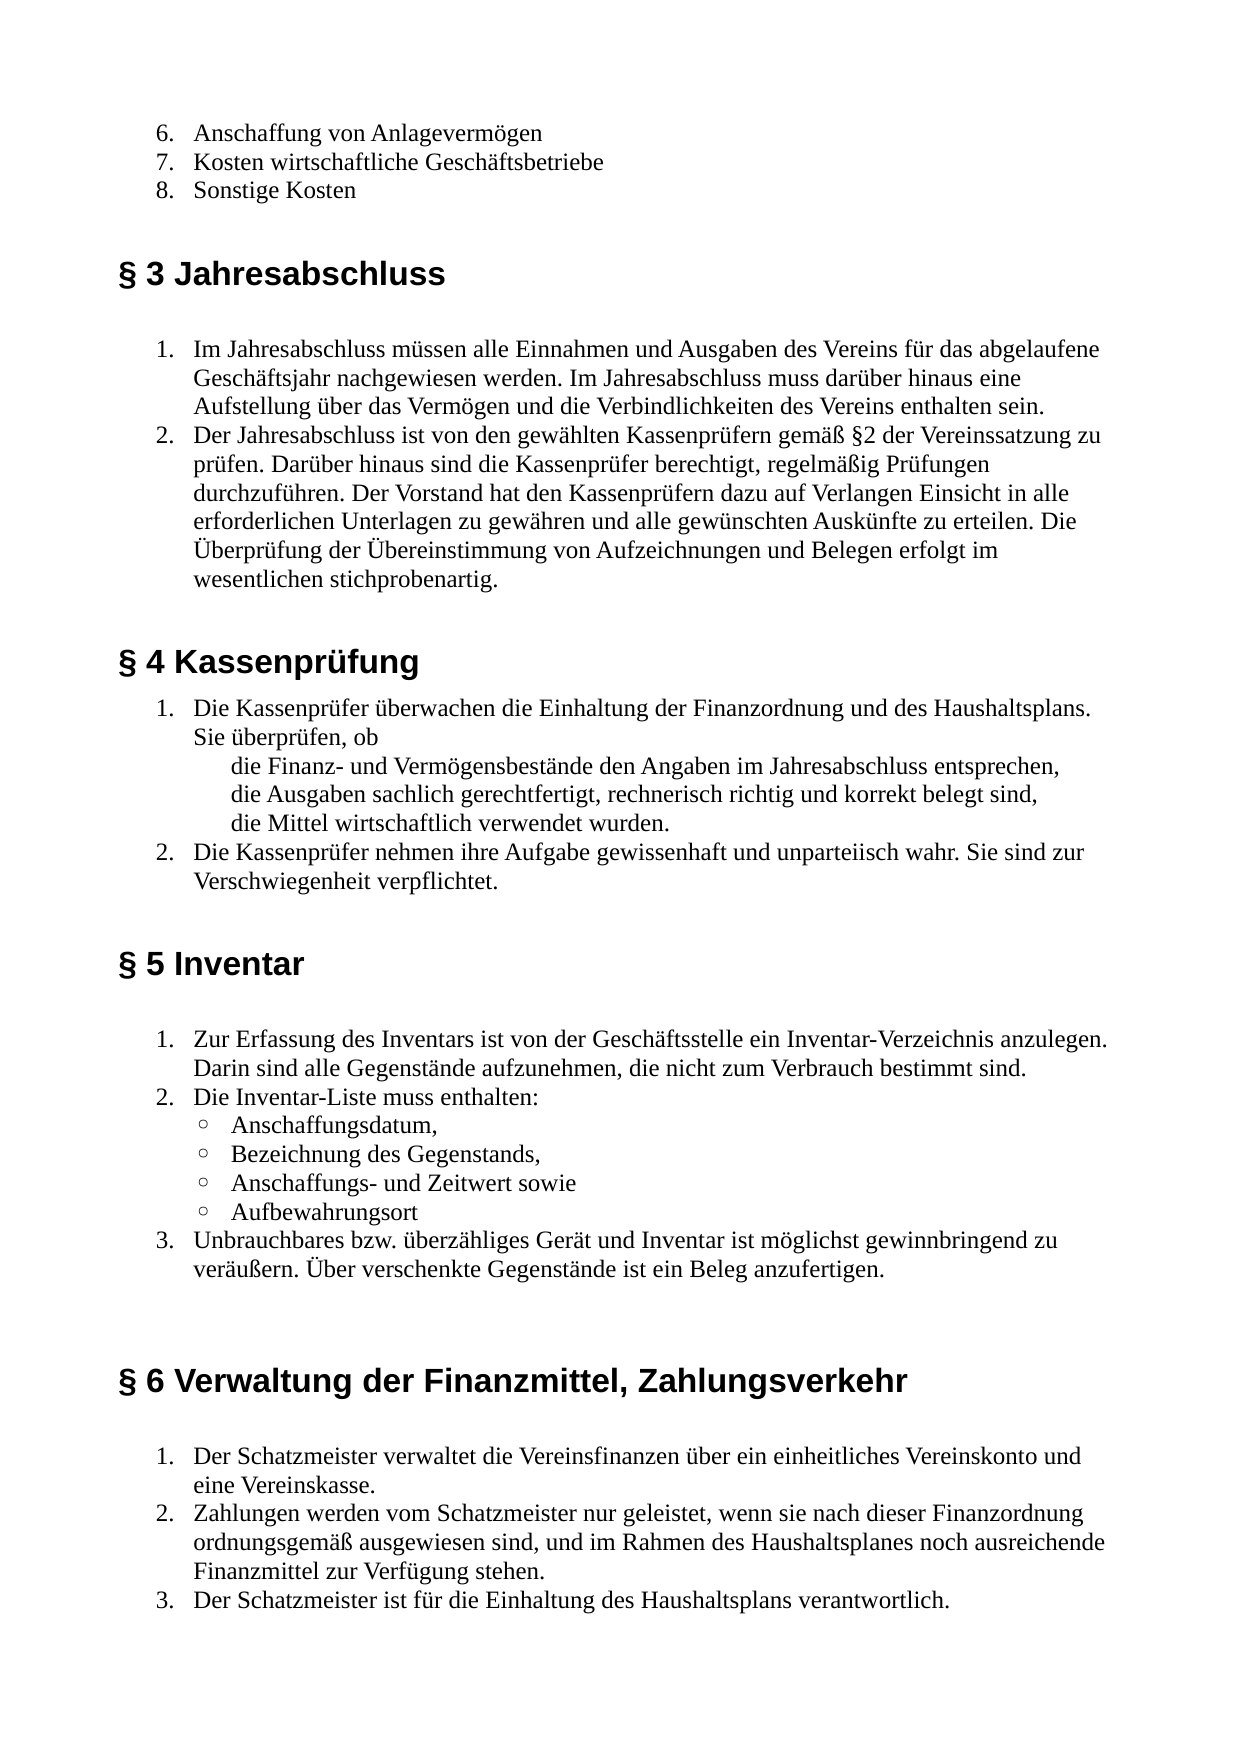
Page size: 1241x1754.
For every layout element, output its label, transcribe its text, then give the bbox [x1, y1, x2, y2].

list Anschaffungs- und Zeitwert sowie [193, 1168, 1122, 1197]
list Anschaffung von Anlagevermögen [156, 118, 1122, 147]
list Bezeichnung des Gegenstands, [193, 1139, 1122, 1168]
list Zur Erfassung des Inventars ist von der Geschäftsstelle ein Inventar-Verzeichnis anzulegen. Darin sind alle Gegenstände aufzunehmen, die nicht zum Verbrauch bestimmt sind. [156, 1024, 1122, 1082]
list Die Inventar-Liste muss enthalten: [156, 1082, 1122, 1110]
list Unbrauchbares bzw. überzähliges Gerät und Inventar ist möglichst gewinnbringend zu veräußern. Über verschenkte Gegenstände ist ein Beleg anzufertigen. [156, 1225, 1122, 1283]
subtitle § 3 Jahresabschluss [118, 254, 1122, 293]
list Anschaffungsdatum, [193, 1110, 1122, 1139]
list die Finanz- und Vermögensbestände den Angaben im Jahresabschluss entsprechen, [193, 751, 1122, 779]
subtitle § 6 Verwaltung der Finanzmittel, Zahlungsverkehr [118, 1361, 1122, 1400]
list Der Schatzmeister verwaltet die Vereinsfinanzen über ein einheitliches Vereinskonto und eine Vereinskasse. [156, 1441, 1122, 1498]
list Die Kassenprüfer überwachen die Einhaltung der Finanzordnung und des Haushaltsplans. Sie überprüfen, ob [156, 693, 1122, 751]
list Sonstige Kosten [156, 176, 1122, 204]
list Zahlungen werden vom Schatzmeister nur geleistet, wenn sie nach dieser Finanzordnung ordnungsgemäß ausgewiesen sind, und im Rahmen des Haushaltsplanes noch ausreichende Finanzmittel zur Verfügung stehen. [156, 1498, 1122, 1585]
list Der Jahresabschluss ist von den gewählten Kassenprüfern gemäß §2 der Vereinssatzung zu prüfen. Darüber hinaus sind die Kassenprüfer berechtigt, regelmäßig Prüfungen durchzuführen. Der Vorstand hat den Kassenprüfern dazu auf Verlangen Einsicht in alle erforderlichen Unterlagen zu gewähren und alle gewünschten Auskünfte zu erteilen. Die Überprüfung der Übereinstimmung von Aufzeichnungen und Belegen erfolgt im wesentlichen stichprobenartig. [156, 420, 1122, 593]
subtitle § 5 Inventar [118, 944, 1122, 983]
list Aufbewahrungsort [193, 1197, 1122, 1225]
subtitle § 4 Kassenprüfung [118, 642, 1122, 681]
list die Ausgaben sachlich gerechtfertigt, rechnerisch richtig und korrekt belegt sind, [193, 779, 1122, 808]
list Im Jahresabschluss müssen alle Einnahmen und Ausgaben des Vereins für das abgelaufene Geschäftsjahr nachgewiesen werden. Im Jahresabschluss muss darüber hinaus eine Aufstellung über das Vermögen und die Verbindlichkeiten des Vereins enthalten sein. [156, 334, 1122, 420]
list Der Schatzmeister ist für die Einhaltung des Haushaltsplans verantwortlich. [156, 1585, 1122, 1613]
list die Mittel wirtschaftlich verwendet wurden. [193, 808, 1122, 837]
list Die Kassenprüfer nehmen ihre Aufgabe gewissenhaft und unparteiisch wahr. Sie sind zur Verschwiegenheit verpflichtet. [156, 837, 1122, 894]
list Kosten wirtschaftliche Geschäftsbetriebe [156, 147, 1122, 176]
